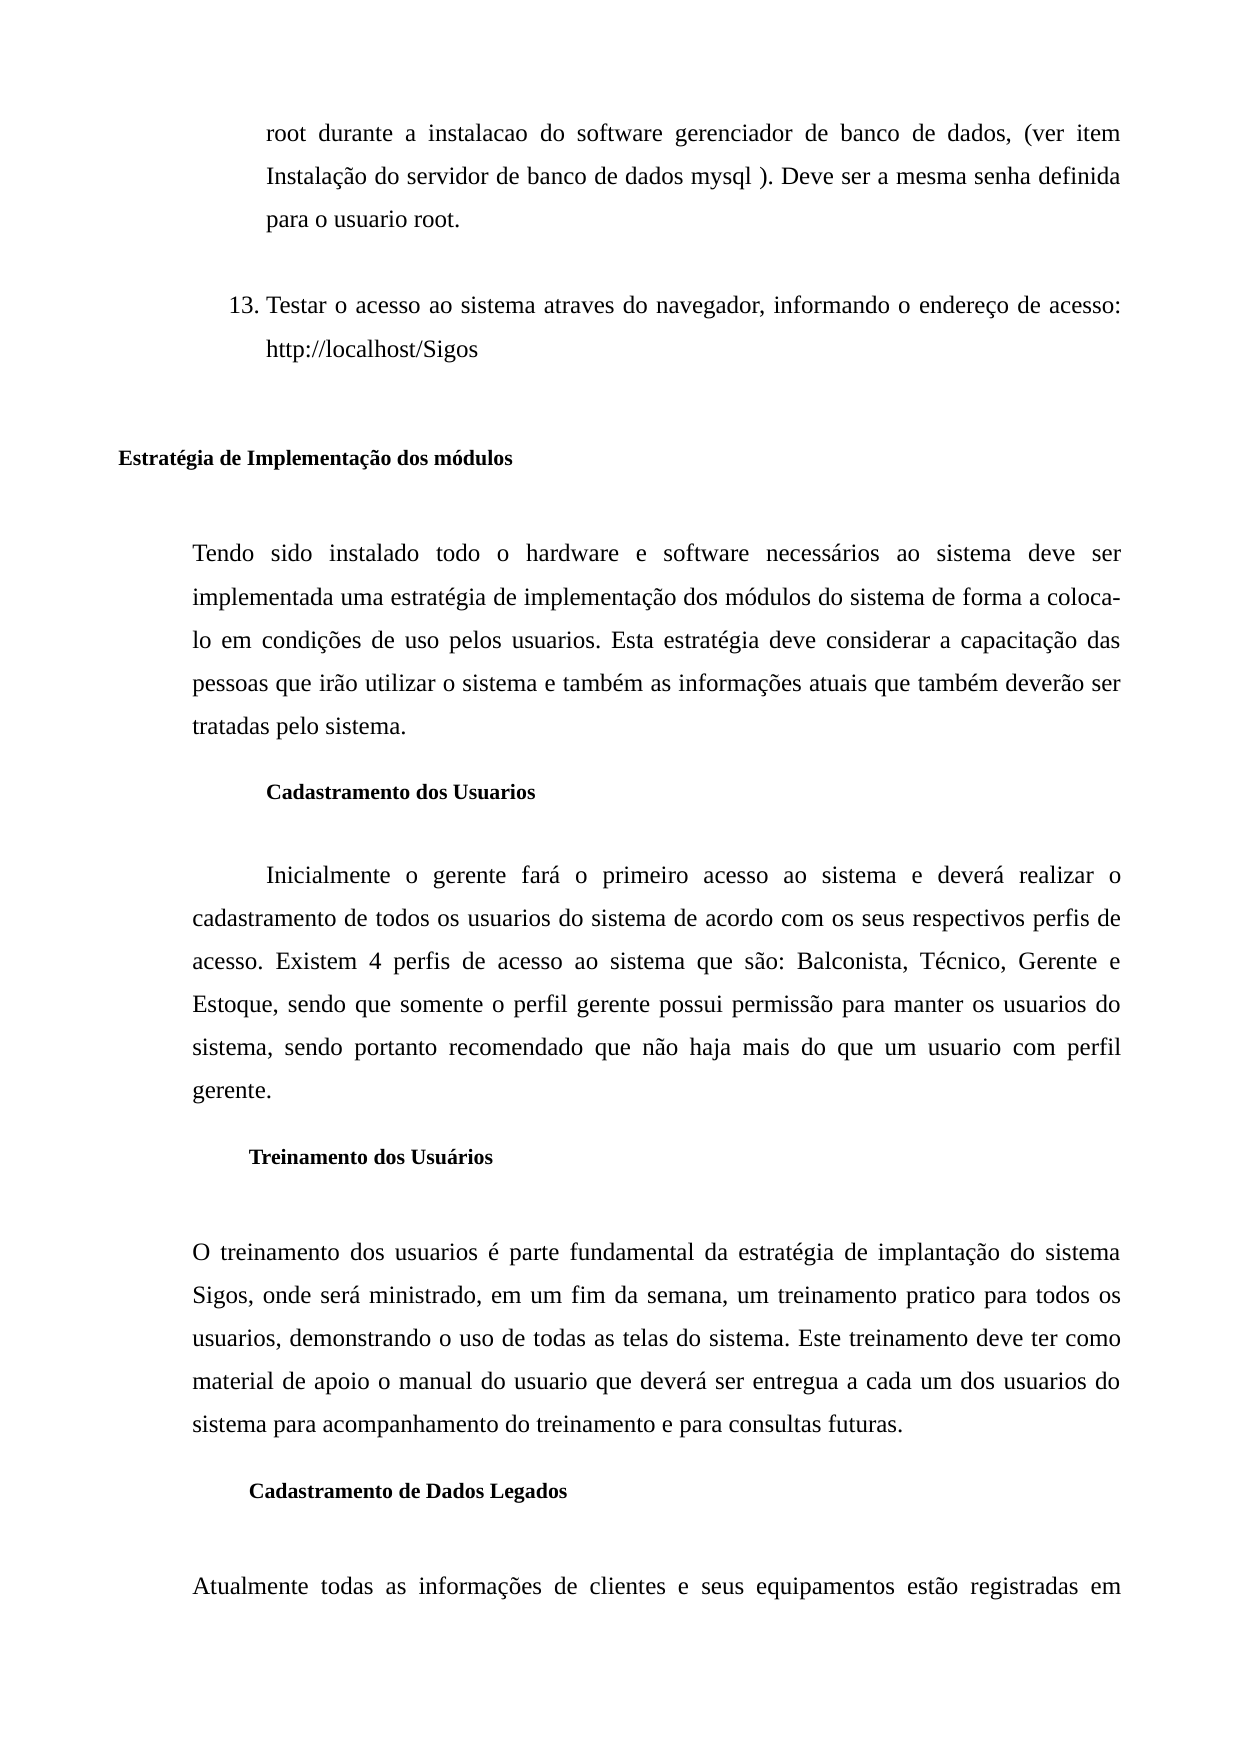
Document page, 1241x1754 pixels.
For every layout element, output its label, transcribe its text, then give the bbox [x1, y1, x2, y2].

subtitle Treinamento dos Usuários [248, 1144, 1122, 1169]
text Tendo sido instalado todo o hardware e software necessários ao sistema deve ser implementada uma estratégia de implementação dos módulos do sistema de forma a coloca-lo em condições de uso pelos usuarios. Esta estratégia deve considerar a capacitação das pessoas que irão utilizar o sistema e também as informações atuais que também deverão ser tratadas pelo sistema. [192, 538, 1122, 740]
text Atualmente todas as informações de clientes e seus equipamentos estão registradas em [192, 1571, 1122, 1600]
text O treinamento dos usuarios é parte fundamental da estratégia de implantação do sistema Sigos, onde será ministrado, em um fim da semana, um treinamento pratico para todos os usuarios, demonstrando o uso de todas as telas do sistema. Este treinamento deve ter como material de apoio o manual do usuario que deverá ser entregua a cada um dos usuarios do sistema para acompanhamento do treinamento e para consultas futuras. [192, 1237, 1122, 1438]
subtitle Estratégia de Implementação dos módulos [118, 445, 1122, 470]
subtitle Cadastramento dos Usuarios [101, 779, 1122, 804]
subtitle Cadastramento de Dados Legados [248, 1478, 1122, 1503]
list root durante a instalacao do software gerenciador de banco de dados, (ver item Instalação do servidor de banco de dados mysql ). Deve ser a mesma senha definida para o usuario root. [228, 118, 1122, 233]
list Testar o acesso ao sistema atraves do navegador, informando o endereço de acesso: http://localhost/Sigos [228, 291, 1122, 362]
text Inicialmente o gerente fará o primeiro acesso ao sistema e deverá realizar o cadastramento de todos os usuarios do sistema de acordo com os seus respectivos perfis de acesso. Existem 4 perfis de acesso ao sistema que são: Balconista, Técnico, Gerente e Estoque, sendo que somente o perfil gerente possui permissão para manter os usuarios do sistema, sendo portanto recomendado que não haja mais do que um usuario com perfil gerente. [192, 860, 1122, 1104]
